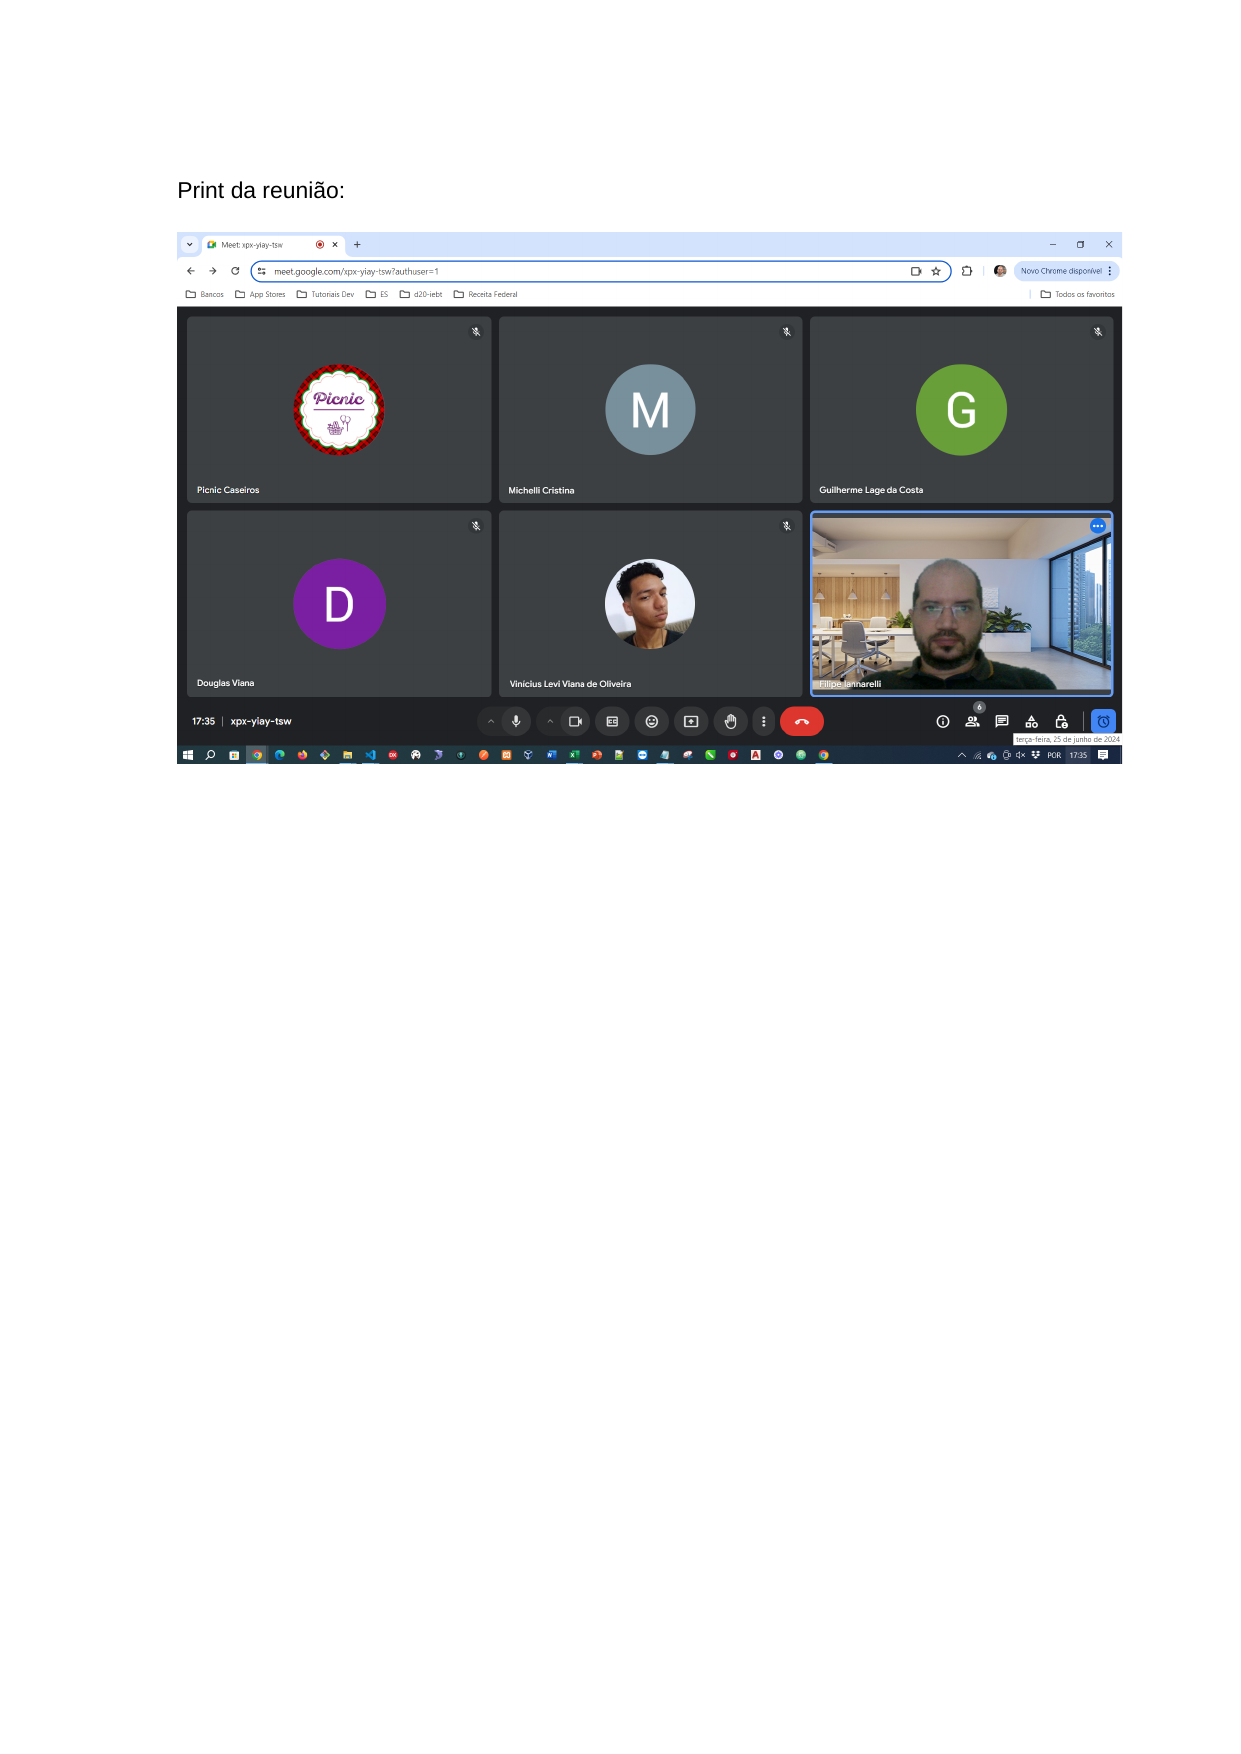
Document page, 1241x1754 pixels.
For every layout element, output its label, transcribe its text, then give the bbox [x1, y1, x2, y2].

text Print da reunião: [177, 177, 1122, 203]
picture [177, 232, 1123, 764]
